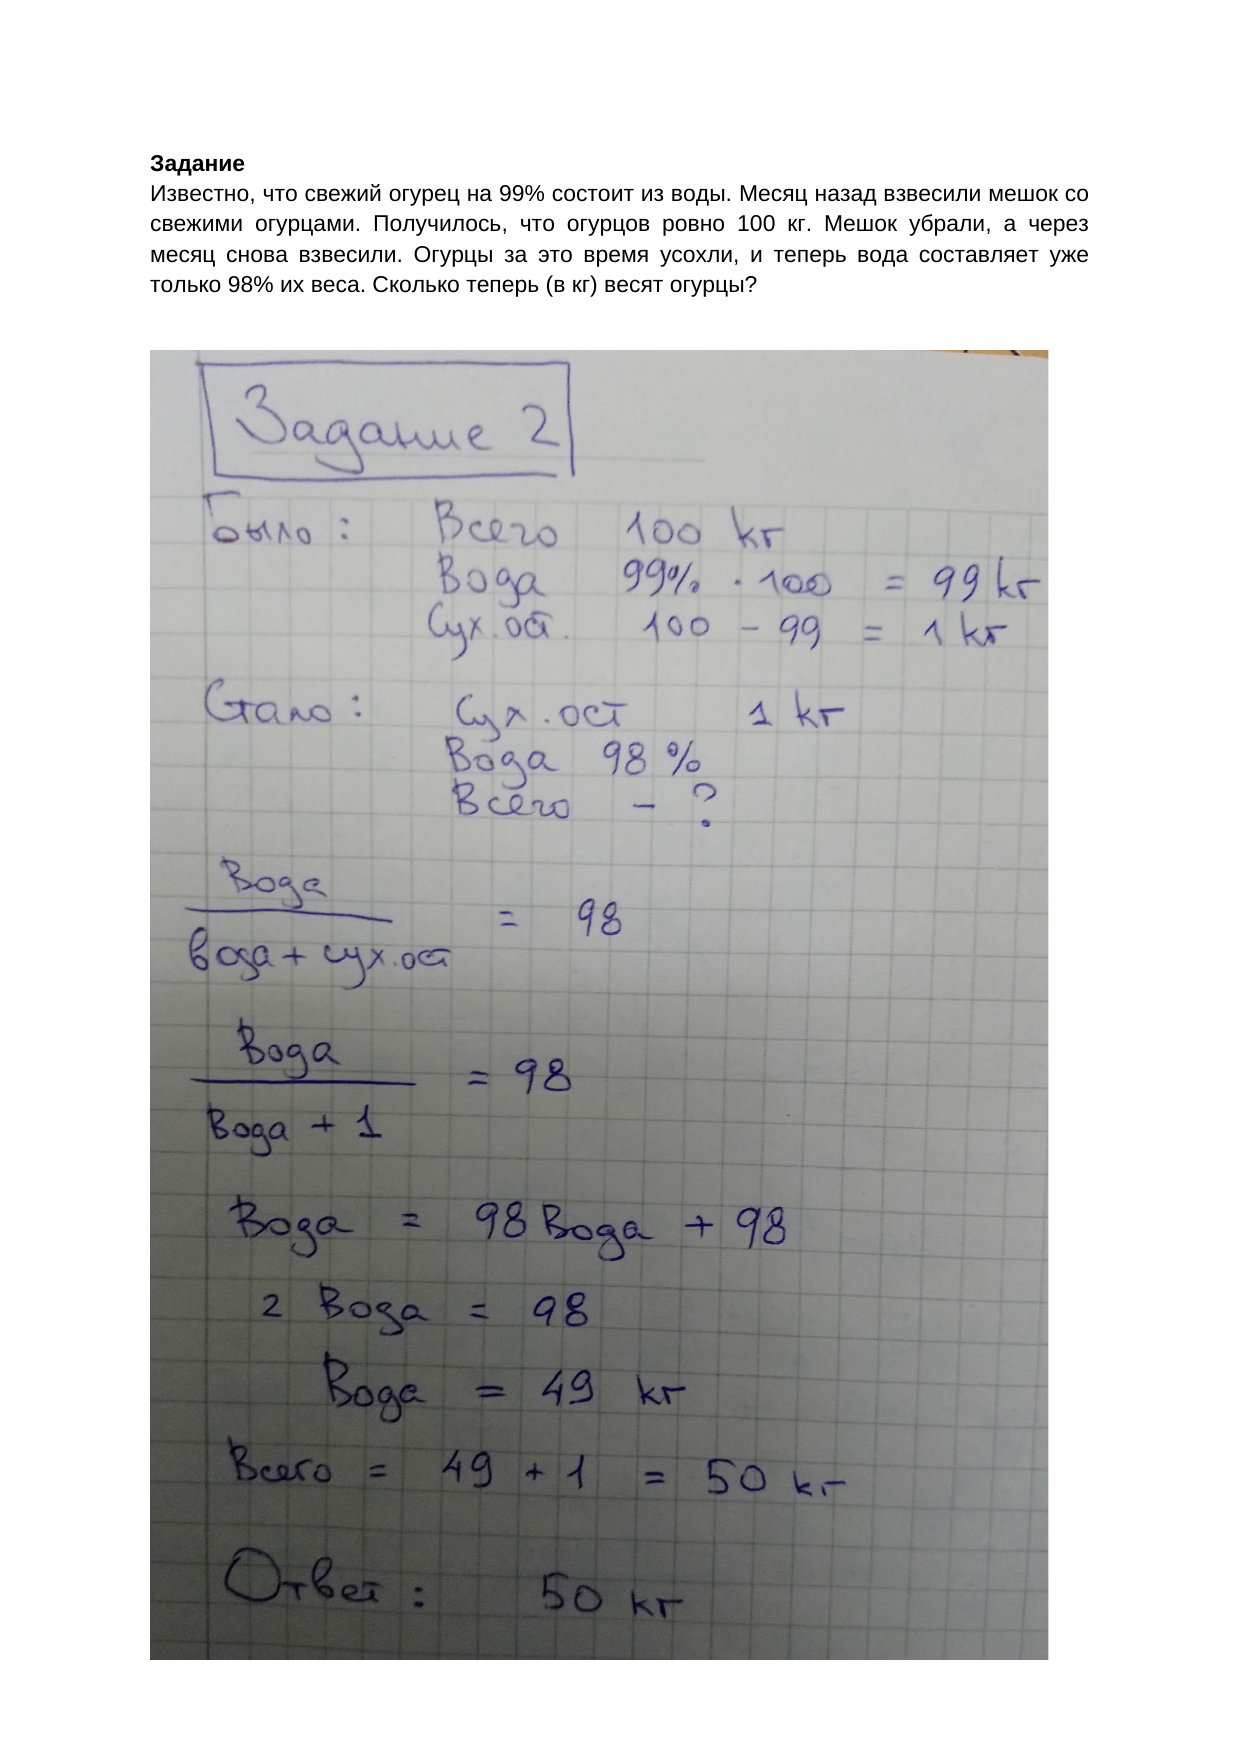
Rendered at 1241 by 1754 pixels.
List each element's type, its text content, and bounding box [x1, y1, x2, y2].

text Задание [150, 150, 1090, 176]
text Известно, что свежий огурец на 99% состоит из воды. Месяц назад взвесили мешок со свежими огурцами. Получилось, что огурцов ровно 100 кг. Мешок убрали, а через месяц снова взвесили. Огурцы за это время усохли, и теперь вода составляет уже только 98% их веса. Сколько теперь (в кг) весят огурцы? [150, 180, 1090, 297]
picture [150, 350, 1049, 1660]
